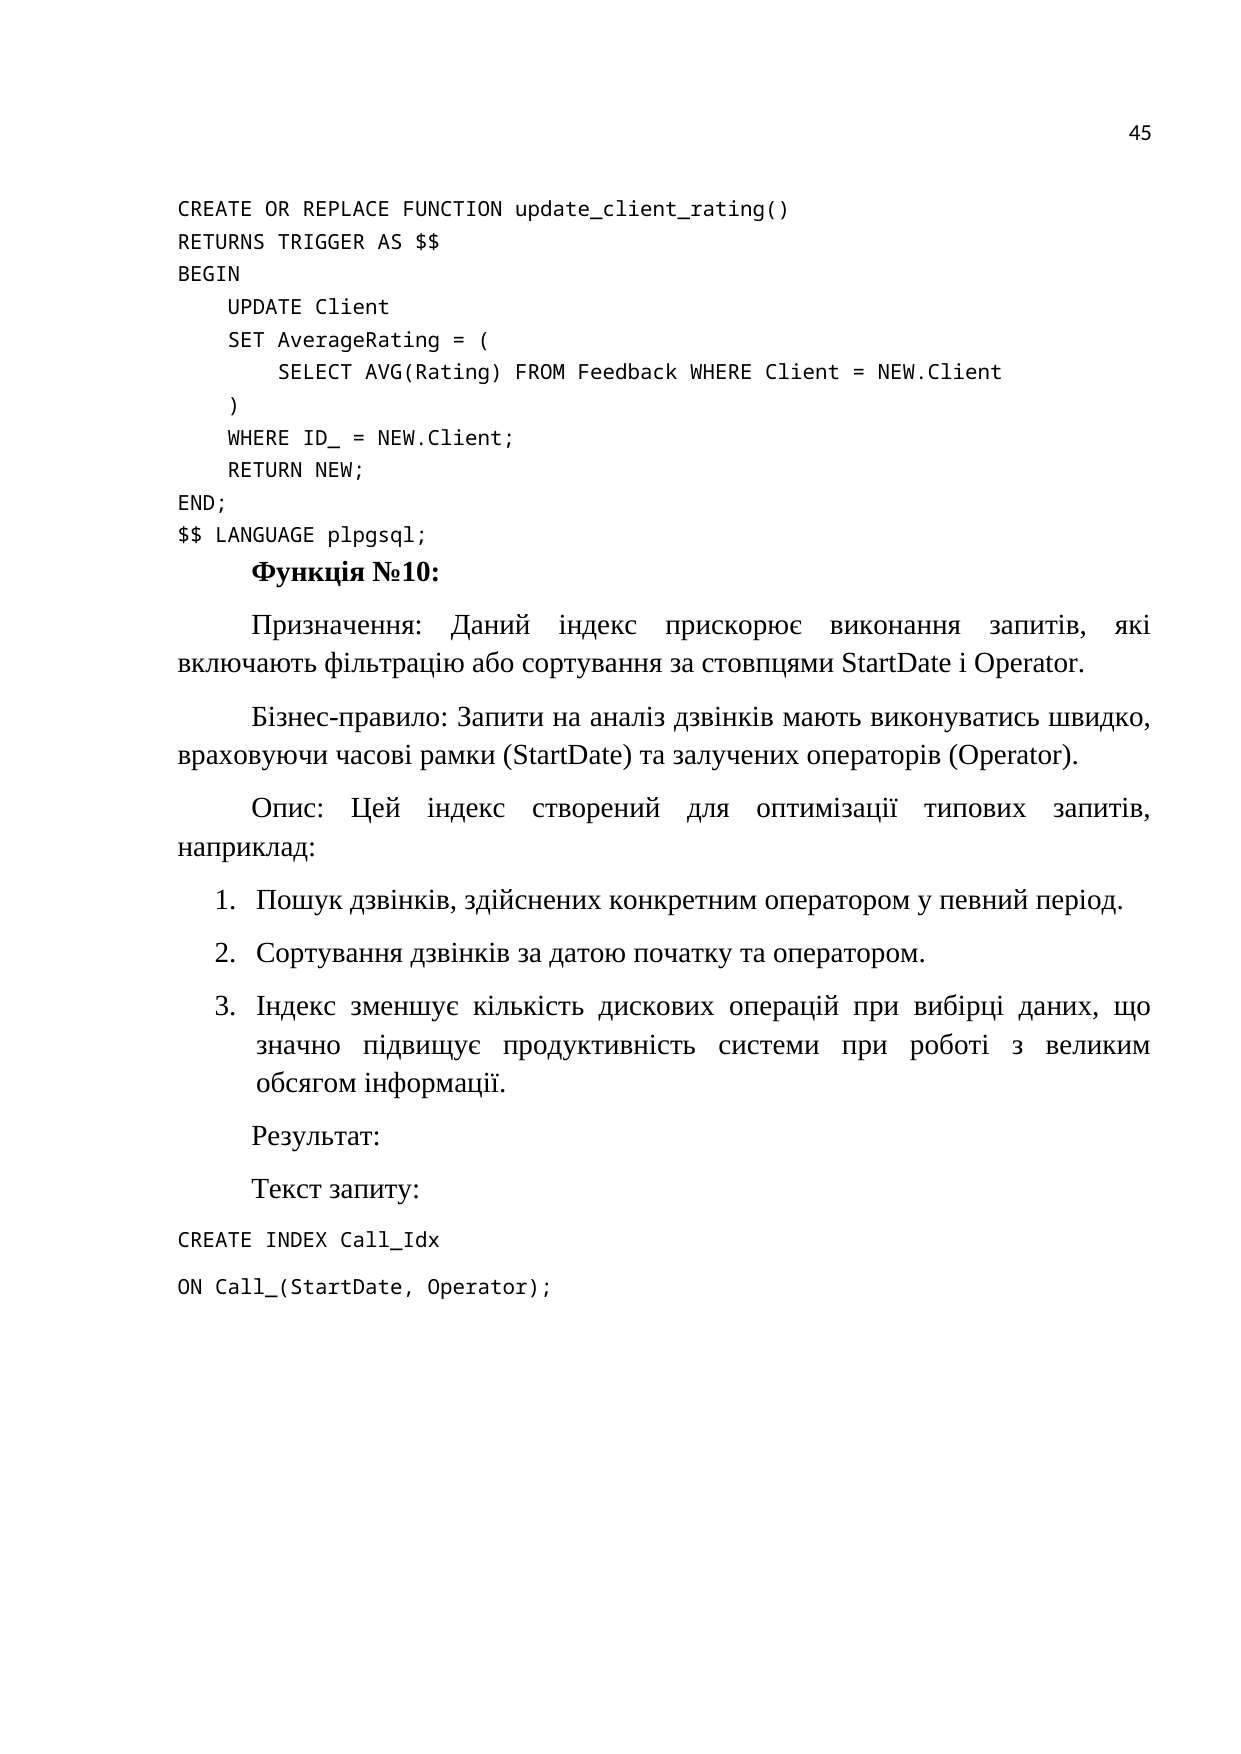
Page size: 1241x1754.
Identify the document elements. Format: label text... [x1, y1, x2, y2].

text Результат: [177, 1118, 1152, 1152]
list Сортування дзвінків за датою початку та оператором. [214, 935, 1152, 969]
text CREATE OR REPLACE FUNCTION update_client_rating() RETURNS TRIGGER AS $$ BEGIN UPDATE Client SET AverageRating = ( SELECT AVG(Rating) FROM Feedback WHERE Client = NEW.Client ) WHERE ID_ = NEW.Client; RETURN NEW; END; $$ LANGUAGE plpgsql; Функція №10: [177, 194, 1152, 587]
text Текст запиту: [177, 1172, 1152, 1205]
text CREATE INDEX Call_Idx [177, 1225, 1152, 1253]
list Індекс зменшує кількість дискових операцій при вибірці даних, що значно підвищує продуктивність системи при роботі з великим обсягом інформації. [214, 988, 1152, 1099]
text ON Call_(StartDate, Operator); [177, 1272, 1152, 1300]
text Призначення: Даний індекс прискорює виконання запитів, які включають фільтрацію або сортування за стовпцями StartDate і Operator. [177, 607, 1152, 679]
list Пошук дзвінків, здійснених конкретним оператором у певний період. [214, 882, 1152, 916]
text Опис: Цей індекс створений для оптимізації типових запитів, наприклад: [177, 790, 1152, 862]
text Бізнес-правило: Запити на аналіз дзвінків мають виконуватись швидко, враховуючи часові рамки (StartDate) та залучених операторів (Operator). [177, 699, 1152, 771]
